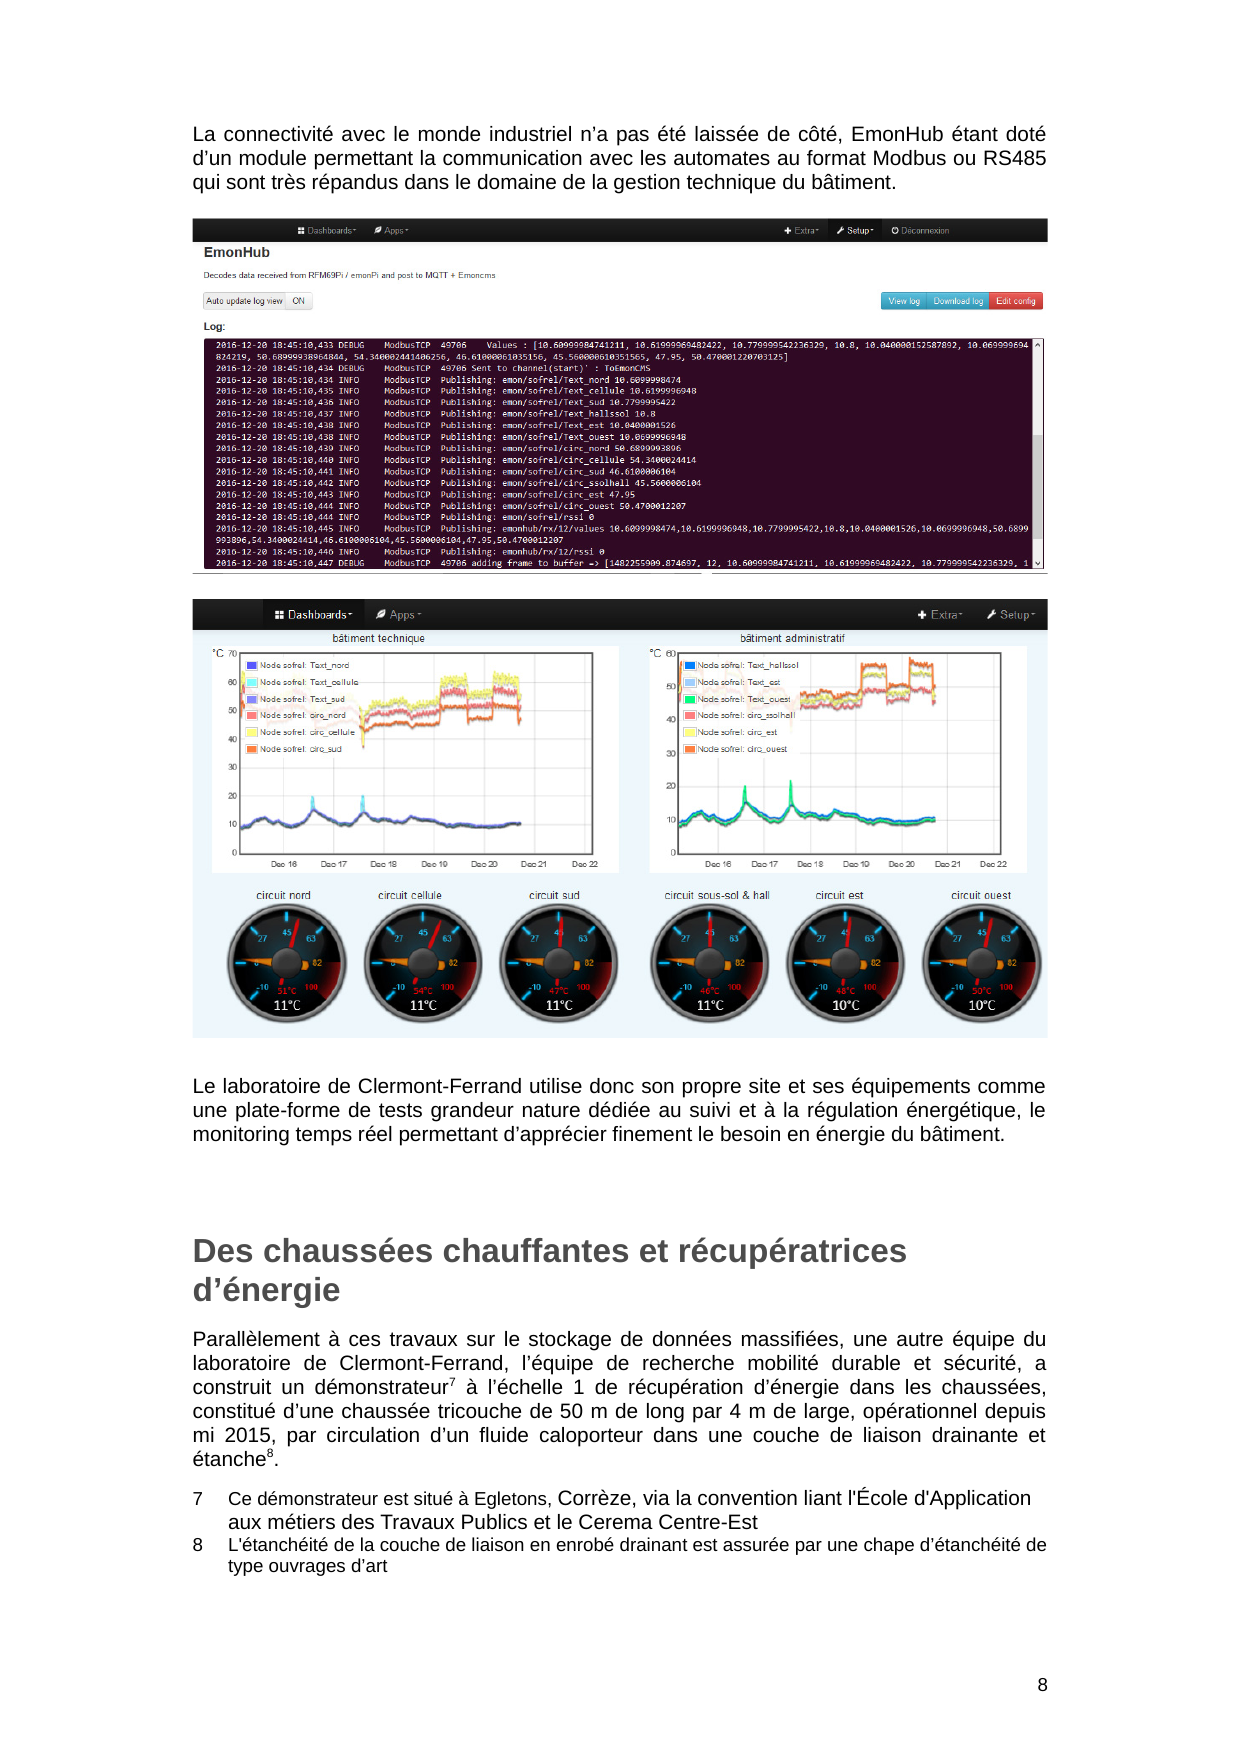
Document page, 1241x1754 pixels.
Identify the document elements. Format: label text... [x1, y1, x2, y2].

picture [192, 217, 1048, 574]
text L'étanchéité de la couche de liaison en enrobé drainant est assurée par une chape d’étanchéité de type ouvrages d’art [192, 1534, 1048, 1577]
text Le laboratoire de Clermont-Ferrand utilise donc son propre site et ses équipements comme une plate-forme de tests grandeur nature dédiée au suivi et à la régulation énergétique, le monitoring temps réel permettant d’apprécier finement le besoin en énergie du bâtiment. [192, 1074, 1048, 1146]
text Parallèlement à ces travaux sur le stockage de données massifiées, une autre équipe du laboratoire de Clermont-Ferrand, l’équipe de recherche mobilité durable et sécurité, a construit un démonstrateur à l’échelle 1 de récupération d’énergie dans les chaussées, constitué d’une chaussée tricouche de 50 m de long par 4 m de large, opérationnel depuis mi 2015, par circulation d’un fluide caloporteur dans une couche de liaison drainante et étanche. [192, 1327, 1048, 1471]
text Ce démonstrateur est situé à Egletons, Corrèze, via la convention liant l'École d'Application aux métiers des Travaux Publics et le Cerema Centre-Est [192, 1486, 1048, 1534]
text La connectivité avec le monde industriel n’a pas été laissée de côté, EmonHub étant doté d’un module permettant la communication avec les automates au format Modbus ou RS485 qui sont très répandus dans le domaine de la gestion technique du bâtiment. [192, 122, 1048, 194]
picture [192, 597, 1048, 1038]
subtitle Des chaussées chauffantes et récupératrices d’énergie [192, 1232, 1048, 1308]
